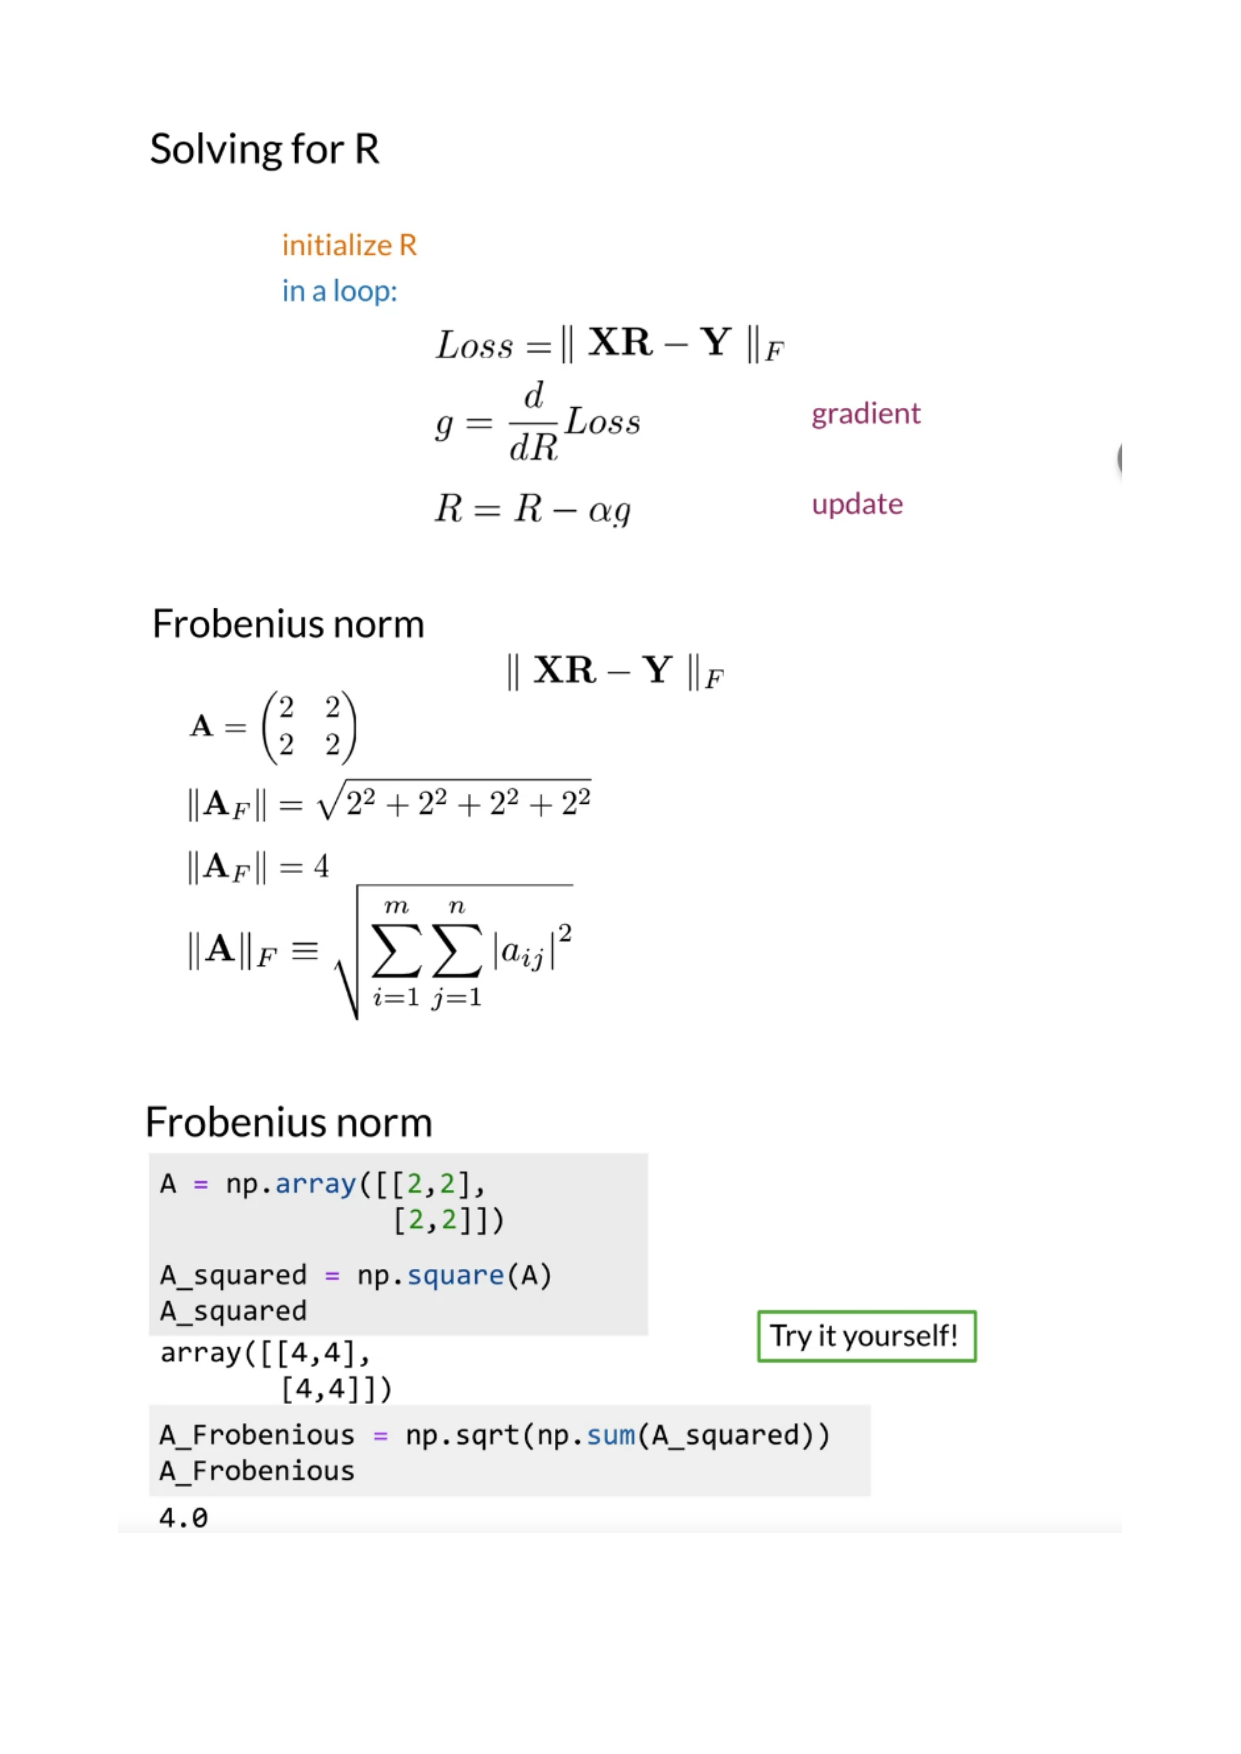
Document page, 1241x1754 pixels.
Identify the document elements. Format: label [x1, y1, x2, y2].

picture [118, 118, 1123, 535]
picture [118, 1091, 1123, 1533]
picture [118, 592, 1123, 1034]
